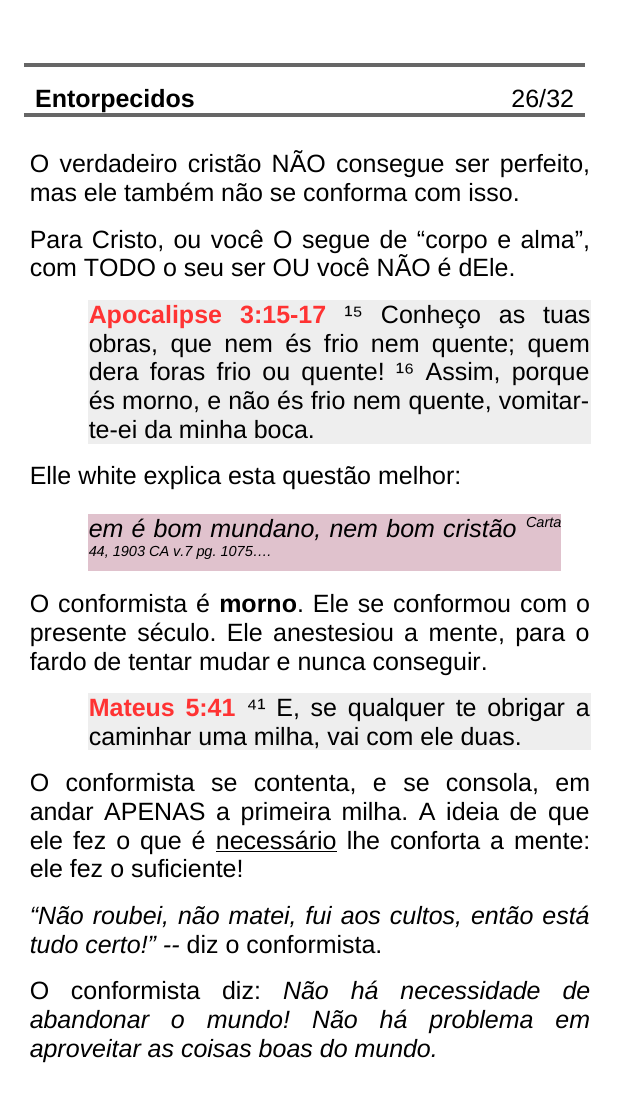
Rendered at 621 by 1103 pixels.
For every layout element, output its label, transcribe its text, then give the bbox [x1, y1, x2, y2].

text O conformista diz: Não há necessidade de abandonar o mundo! Não há problema em aproveitar as coisas boas do mundo. [29, 976, 591, 1062]
list Mateus 5:41 ⁴¹ E, se qualquer te obrigar a caminhar uma milha, vai com ele duas. [88, 693, 591, 750]
text “Não roubei, não matei, fui aos cultos, então está tudo certo!” -- diz o conformista. [29, 901, 591, 958]
text Para Cristo, ou você O segue de “corpo e alma”, com TODO o seu ser OU você NÃO é dEle. [29, 225, 591, 282]
text em é bom mundano, nem bom cristão Carta 44, 1903 CA v.7 pg. 1075…. [88, 514, 561, 571]
text O conformista é morno. Ele se conformou com o presente século. Ele anestesiou a mente, para o fardo de tentar mudar e nunca conseguir. [29, 589, 591, 675]
list Apocalipse 3:15-17 ¹⁵ Conheço as tuas obras, que nem és frio nem quente; quem dera foras frio ou quente! ¹⁶ Assim, porque és morno, e não és frio nem quente, vomitar-te-ei da minha boca. [88, 300, 591, 444]
text O verdadeiro cristão NÃO consegue ser perfeito, mas ele também não se conforma com isso. [29, 149, 591, 207]
text Elle white explica esta questão melhor: [29, 461, 591, 490]
text O conformista se contenta, e se consola, em andar APENAS a primeira milha. A ideia de que ele fez o que é necessário lhe conforta a mente: ele fez o suficiente! [29, 768, 591, 883]
